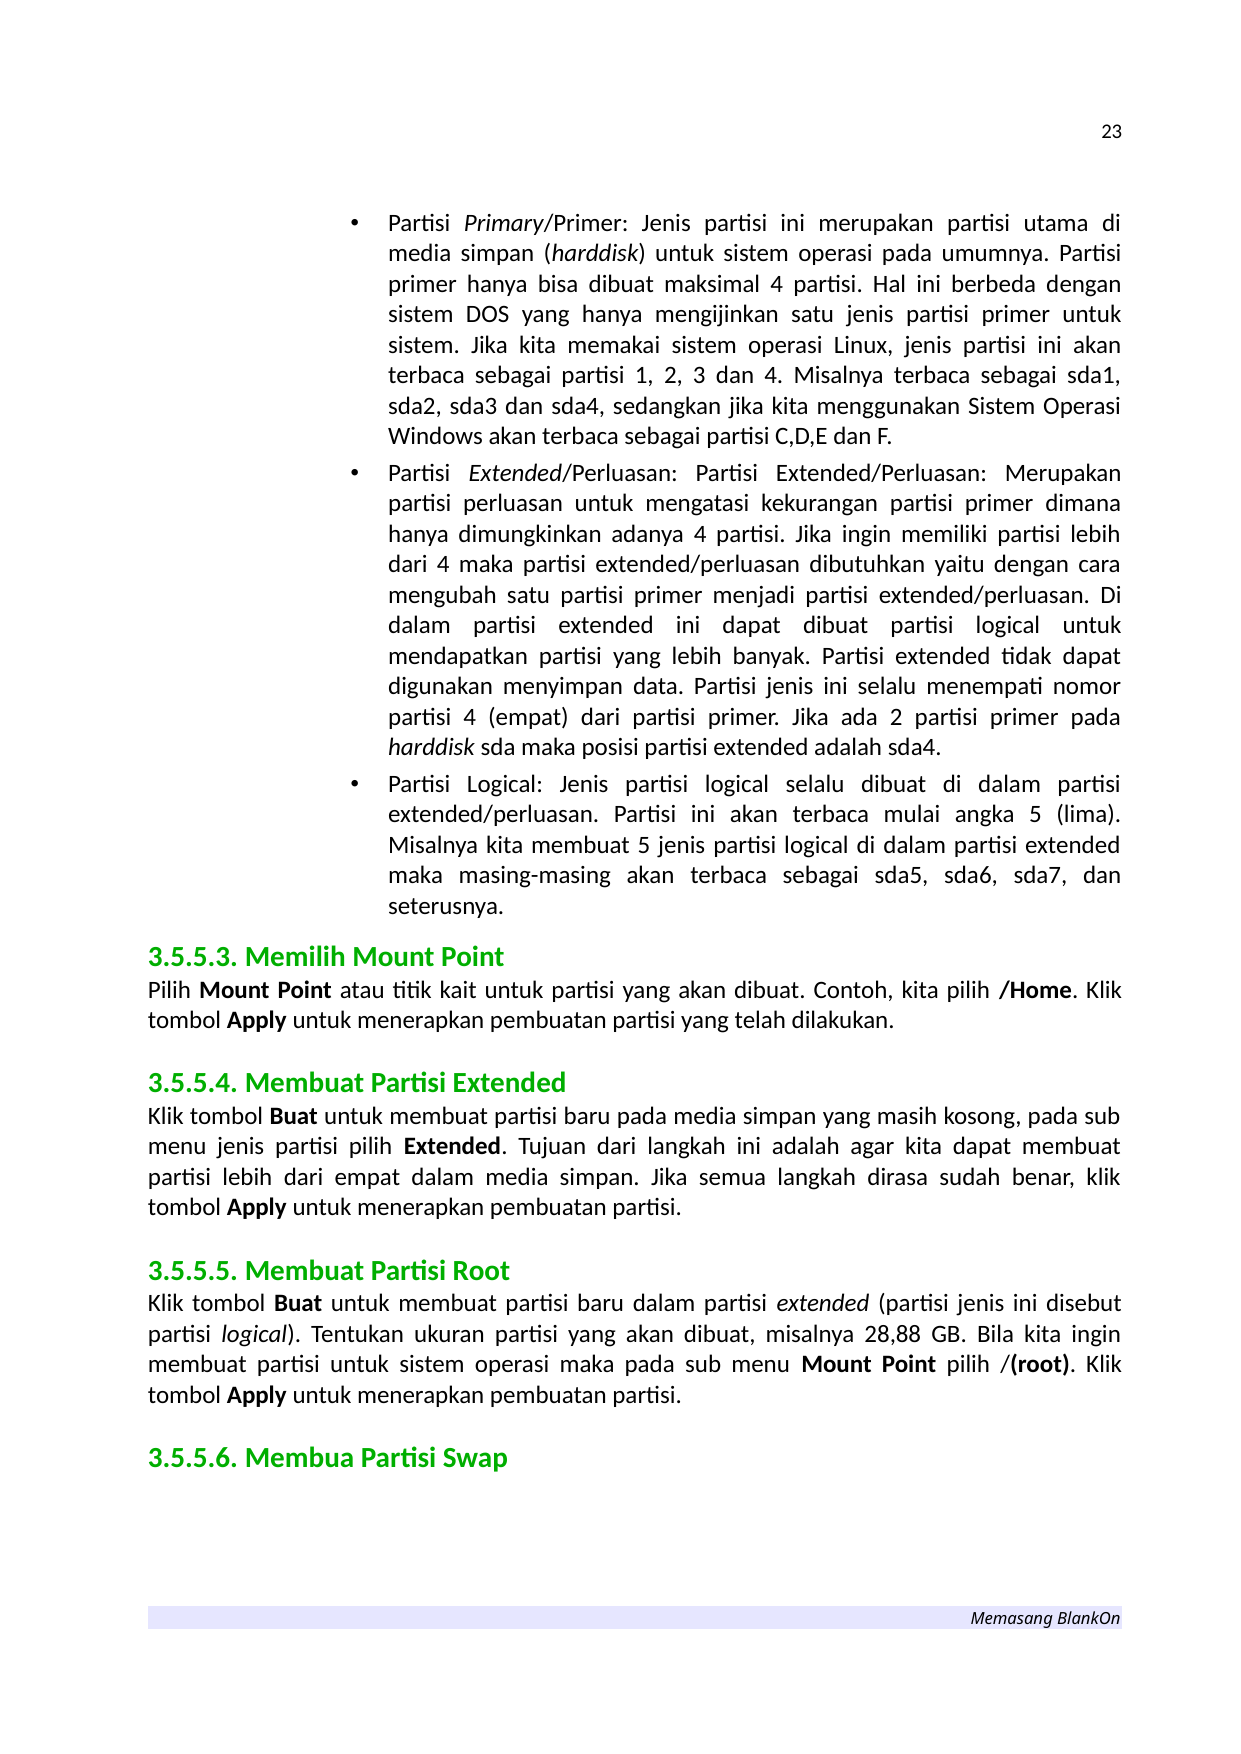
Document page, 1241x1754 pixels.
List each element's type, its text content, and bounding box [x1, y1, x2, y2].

subtitle Membuat Partisi Extended [148, 1064, 1122, 1100]
text Pilih Mount Point atau titik kait untuk partisi yang akan dibuat. Contoh, kita pilih /Home. Klik tombol Apply untuk menerapkan pembuatan partisi yang telah dilakukan. [148, 974, 1122, 1035]
list Partisi Primary/Primer: Jenis partisi ini merupakan partisi utama di media simpan (harddisk) untuk sistem operasi pada umumnya. Partisi primer hanya bisa dibuat maksimal 4 partisi. Hal ini berbeda dengan sistem DOS yang hanya mengijinkan satu jenis partisi primer untuk sistem. Jika kita memakai sistem operasi Linux, jenis partisi ini akan terbaca sebagai partisi 1, 2, 3 dan 4. Misalnya terbaca sebagai sda1, sda2, sda3 dan sda4, sedangkan jika kita menggunakan Sistem Operasi Windows akan terbaca sebagai partisi C,D,E dan F. [350, 207, 1122, 451]
text Klik tombol Buat untuk membuat partisi baru pada media simpan yang masih kosong, pada sub menu jenis partisi pilih Extended. Tujuan dari langkah ini adalah agar kita dapat membuat partisi lebih dari empat dalam media simpan. Jika semua langkah dirasa sudah benar, klik tombol Apply untuk menerapkan pembuatan partisi. [148, 1100, 1122, 1222]
list Partisi Logical: Jenis partisi logical selalu dibuat di dalam partisi extended/perluasan. Partisi ini akan terbaca mulai angka 5 (lima). Misalnya kita membuat 5 jenis partisi logical di dalam partisi extended maka masing-masing akan terbaca sebagai sda5, sda6, sda7, dan seterusnya. [350, 768, 1122, 921]
subtitle Membuat Partisi Root [148, 1252, 1122, 1287]
text Klik tombol Buat untuk membuat partisi baru dalam partisi extended (partisi jenis ini disebut partisi logical). Tentukan ukuran partisi yang akan dibuat, misalnya 28,88 GB. Bila kita ingin membuat partisi untuk sistem operasi maka pada sub menu Mount Point pilih /(root). Klik tombol Apply untuk menerapkan pembuatan partisi. [148, 1287, 1122, 1409]
subtitle Memilih Mount Point [148, 938, 1122, 974]
subtitle Membua Partisi Swap [148, 1439, 1122, 1474]
list Partisi Extended/Perluasan: Partisi Extended/Perluasan: Merupakan partisi perluasan untuk mengatasi kekurangan partisi primer dimana hanya dimungkinkan adanya 4 partisi. Jika ingin memiliki partisi lebih dari 4 maka partisi extended/perluasan dibutuhkan yaitu dengan cara mengubah satu partisi primer menjadi partisi extended/perluasan. Di dalam partisi extended ini dapat dibuat partisi logical untuk mendapatkan partisi yang lebih banyak. Partisi extended tidak dapat digunakan menyimpan data. Partisi jenis ini selalu menempati nomor partisi 4 (empat) dari partisi primer. Jika ada 2 partisi primer pada harddisk sda maka posisi partisi extended adalah sda4. [350, 457, 1122, 762]
